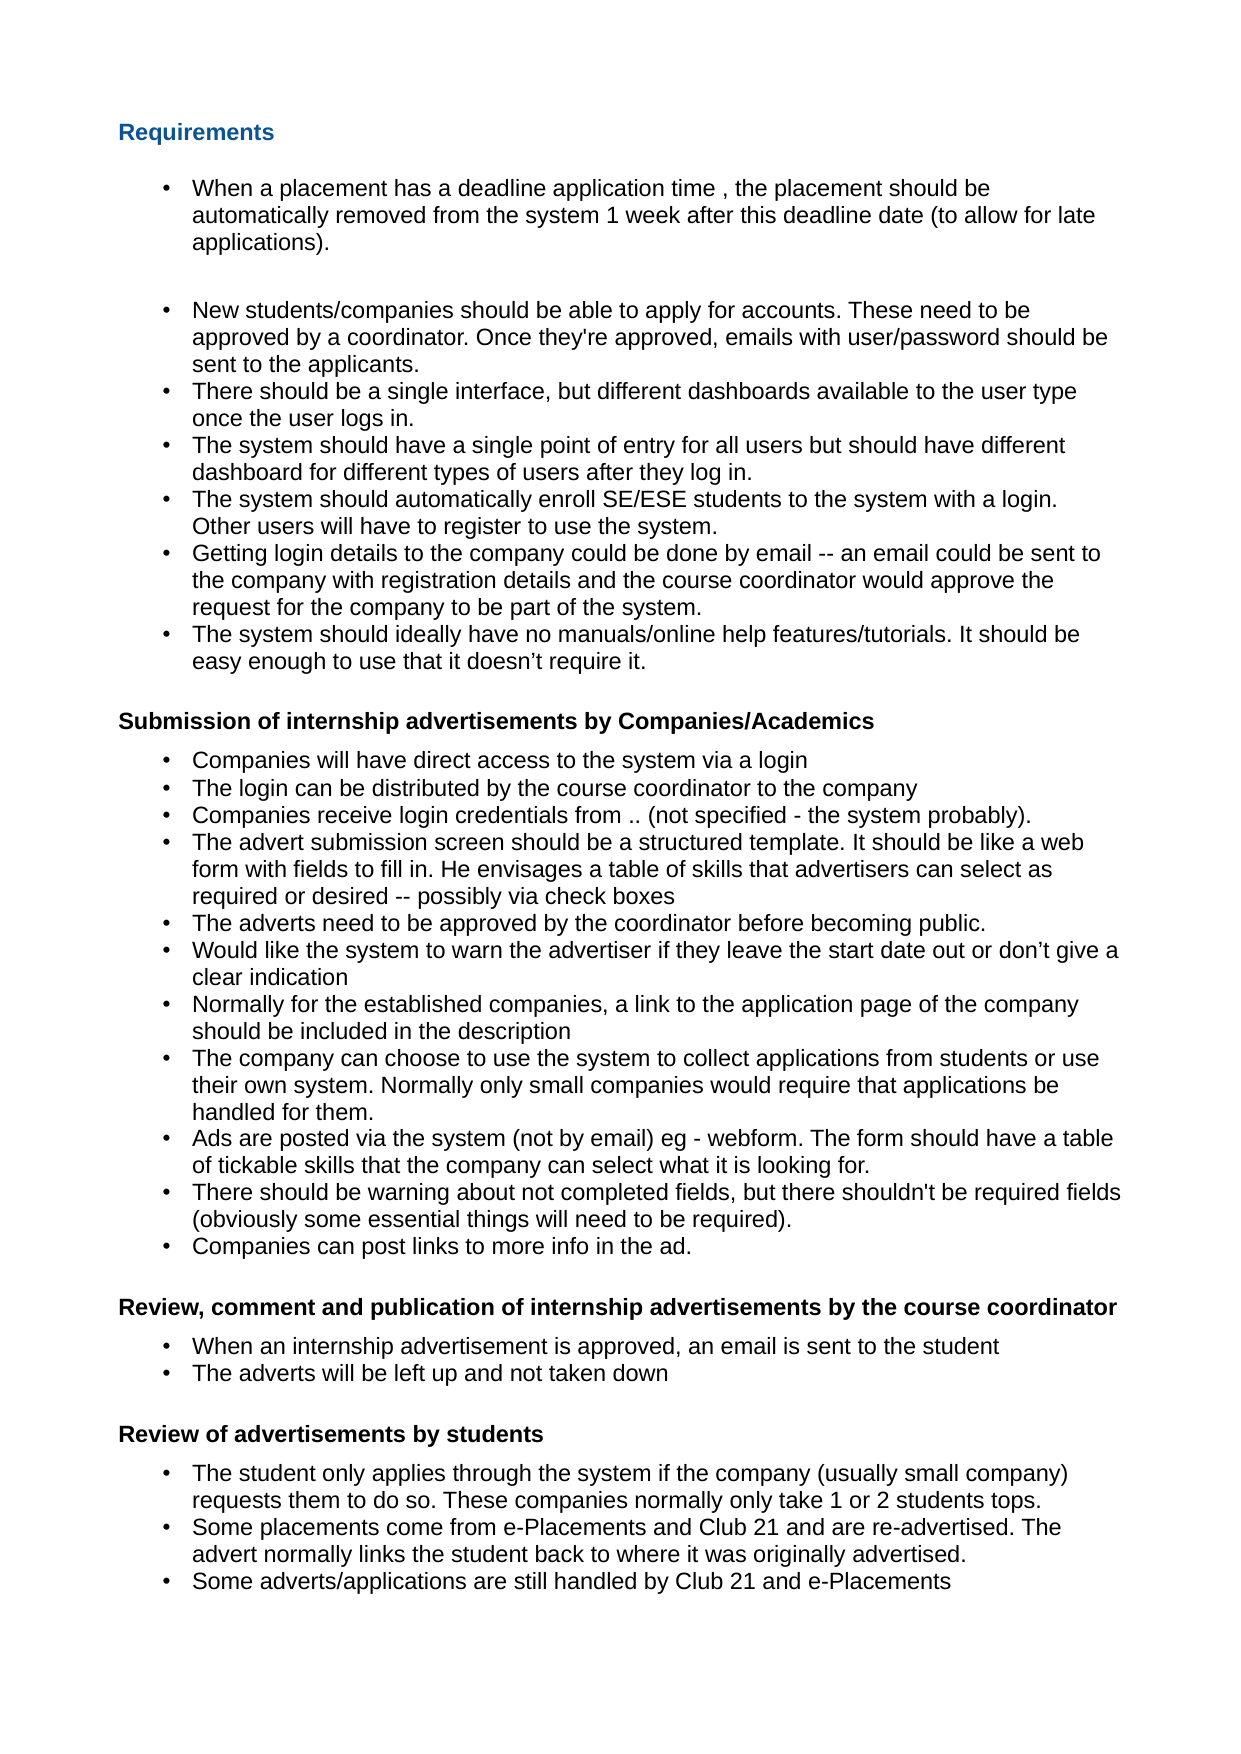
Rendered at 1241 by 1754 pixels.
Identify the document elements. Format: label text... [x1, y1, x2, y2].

list Ads are posted via the system (not by email) eg - webform. The form should have a table of tickable skills that the company can select what it is looking for. [162, 1125, 1122, 1179]
list There should be warning about not completed fields, but there shouldn't be required fields (obviously some essential things will need to be required). [162, 1179, 1122, 1233]
list There should be a single interface, but different dashboards available to the user type once the user logs in. [162, 377, 1122, 431]
list The system should have a single point of entry for all users but should have different dashboard for different types of users after they log in. [162, 431, 1122, 485]
list Normally for the established companies, a link to the application page of the company should be included in the description [162, 990, 1122, 1044]
list The adverts will be left up and not taken down [162, 1360, 1122, 1387]
text Submission of internship advertisements by Companies/Academics [118, 674, 1122, 734]
list The system should automatically enroll SE/ESE students to the system with a login. Other users will have to register to use the system. [162, 485, 1122, 539]
list Would like the system to warn the advertiser if they leave the start date out or don’t give a clear indication [162, 936, 1122, 990]
list Companies will have direct access to the system via a login [162, 747, 1122, 774]
list When an internship advertisement is approved, an email is sent to the student [162, 1333, 1122, 1360]
list Getting login details to the company could be done by email -- an email could be sent to the company with registration details and the course coordinator would approve the request for the company to be part of the system. [162, 539, 1122, 620]
list Some adverts/applications are still handled by Club 21 and e-Placements [162, 1568, 1122, 1595]
list The login can be distributed by the course coordinator to the company [162, 774, 1122, 801]
list The student only applies through the system if the company (usually small company) requests them to do so. These companies normally only take 1 or 2 students tops. [162, 1460, 1122, 1514]
list When a placement has a deadline application time , the placement should be automatically removed from the system 1 week after this deadline date (to allow for late applications). [162, 174, 1122, 255]
text Requirements [118, 118, 1122, 145]
list Companies receive login credentials from .. (not specified - the system probably). [162, 801, 1122, 828]
list The company can choose to use the system to collect applications from students or use their own system. Normally only small companies would require that applications be handled for them. [162, 1044, 1122, 1125]
list The system should ideally have no manuals/online help features/tutorials. It should be easy enough to use that it doesn’t require it. [162, 620, 1122, 674]
text Review of advertisements by students [118, 1387, 1122, 1447]
list The advert submission screen should be a structured template. It should be like a web form with fields to fill in. He envisages a table of skills that advertisers can select as required or desired -- possibly via check boxes [162, 828, 1122, 909]
list New students/companies should be able to apply for accounts. These need to be approved by a coordinator. Once they're approved, emails with user/password should be sent to the applicants. [162, 297, 1122, 377]
list Companies can post links to more info in the ad. [162, 1233, 1122, 1260]
list The adverts need to be approved by the coordinator before becoming public. [162, 909, 1122, 936]
list Some placements come from e-Placements and Club 21 and are re-advertised. The advert normally links the student back to where it was originally advertised. [162, 1514, 1122, 1568]
text Review, comment and publication of internship advertisements by the course coordinator [118, 1260, 1122, 1320]
